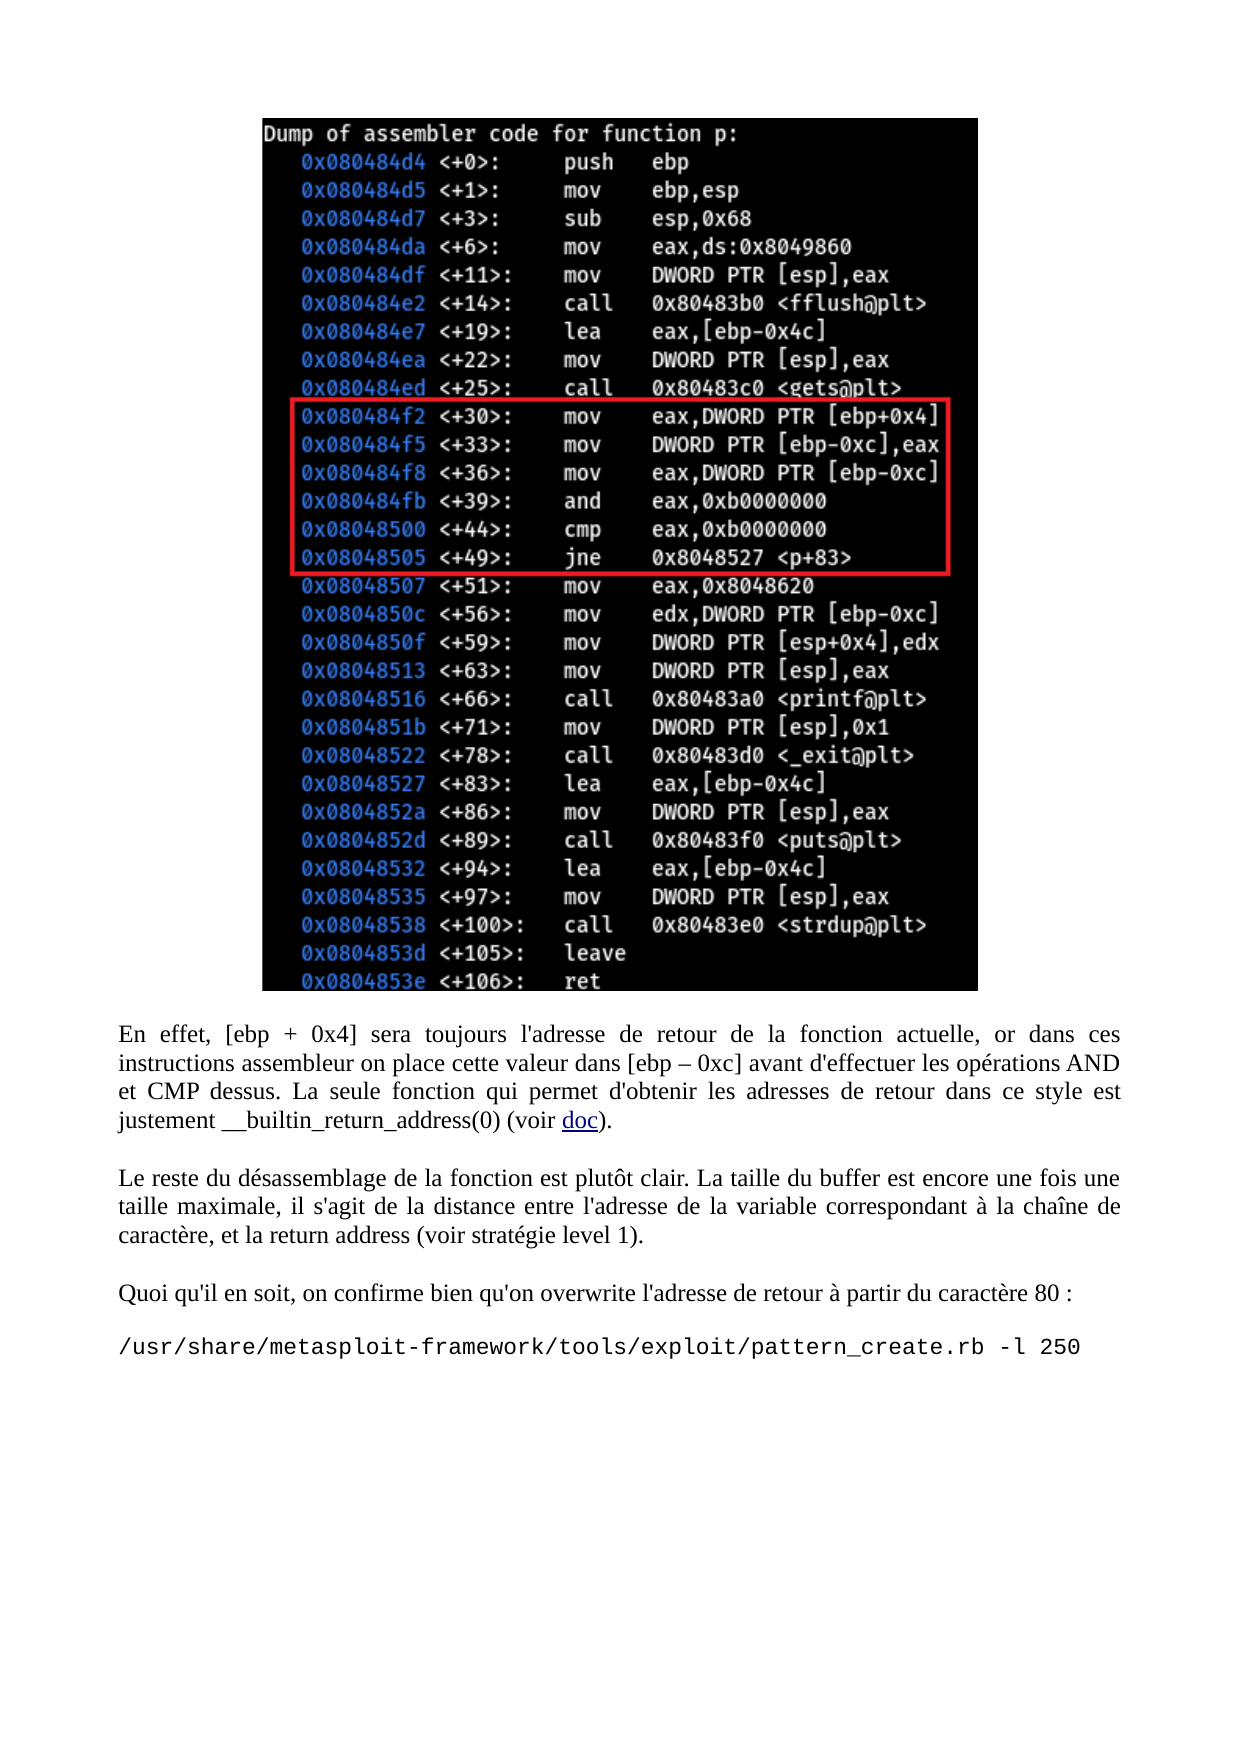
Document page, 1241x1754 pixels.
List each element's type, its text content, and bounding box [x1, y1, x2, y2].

text Quoi qu'il en soit, on confirme bien qu'on overwrite l'adresse de retour à partir du caractère 80 : [118, 1278, 1122, 1306]
text Le reste du désassemblage de la fonction est plutôt clair. La taille du buffer est encore une fois une taille maximale, il s'agit de la distance entre l'adresse de la variable correspondant à la chaîne de caractère, et la return address (voir stratégie level 1). [118, 1163, 1122, 1249]
text /usr/share/metasploit-framework/tools/exploit/pattern_create.rb -l 250 [118, 1335, 1122, 1361]
text En effet, [ebp + 0x4] sera toujours l'adresse de retour de la fonction actuelle, or dans ces instructions assembleur on place cette valeur dans [ebp – 0xc] avant d'effectuer les opérations AND et CMP dessus. La seule fonction qui permet d'obtenir les adresses de retour dans ce style est justement __builtin_return_address(0) (voir doc). [118, 1019, 1122, 1134]
